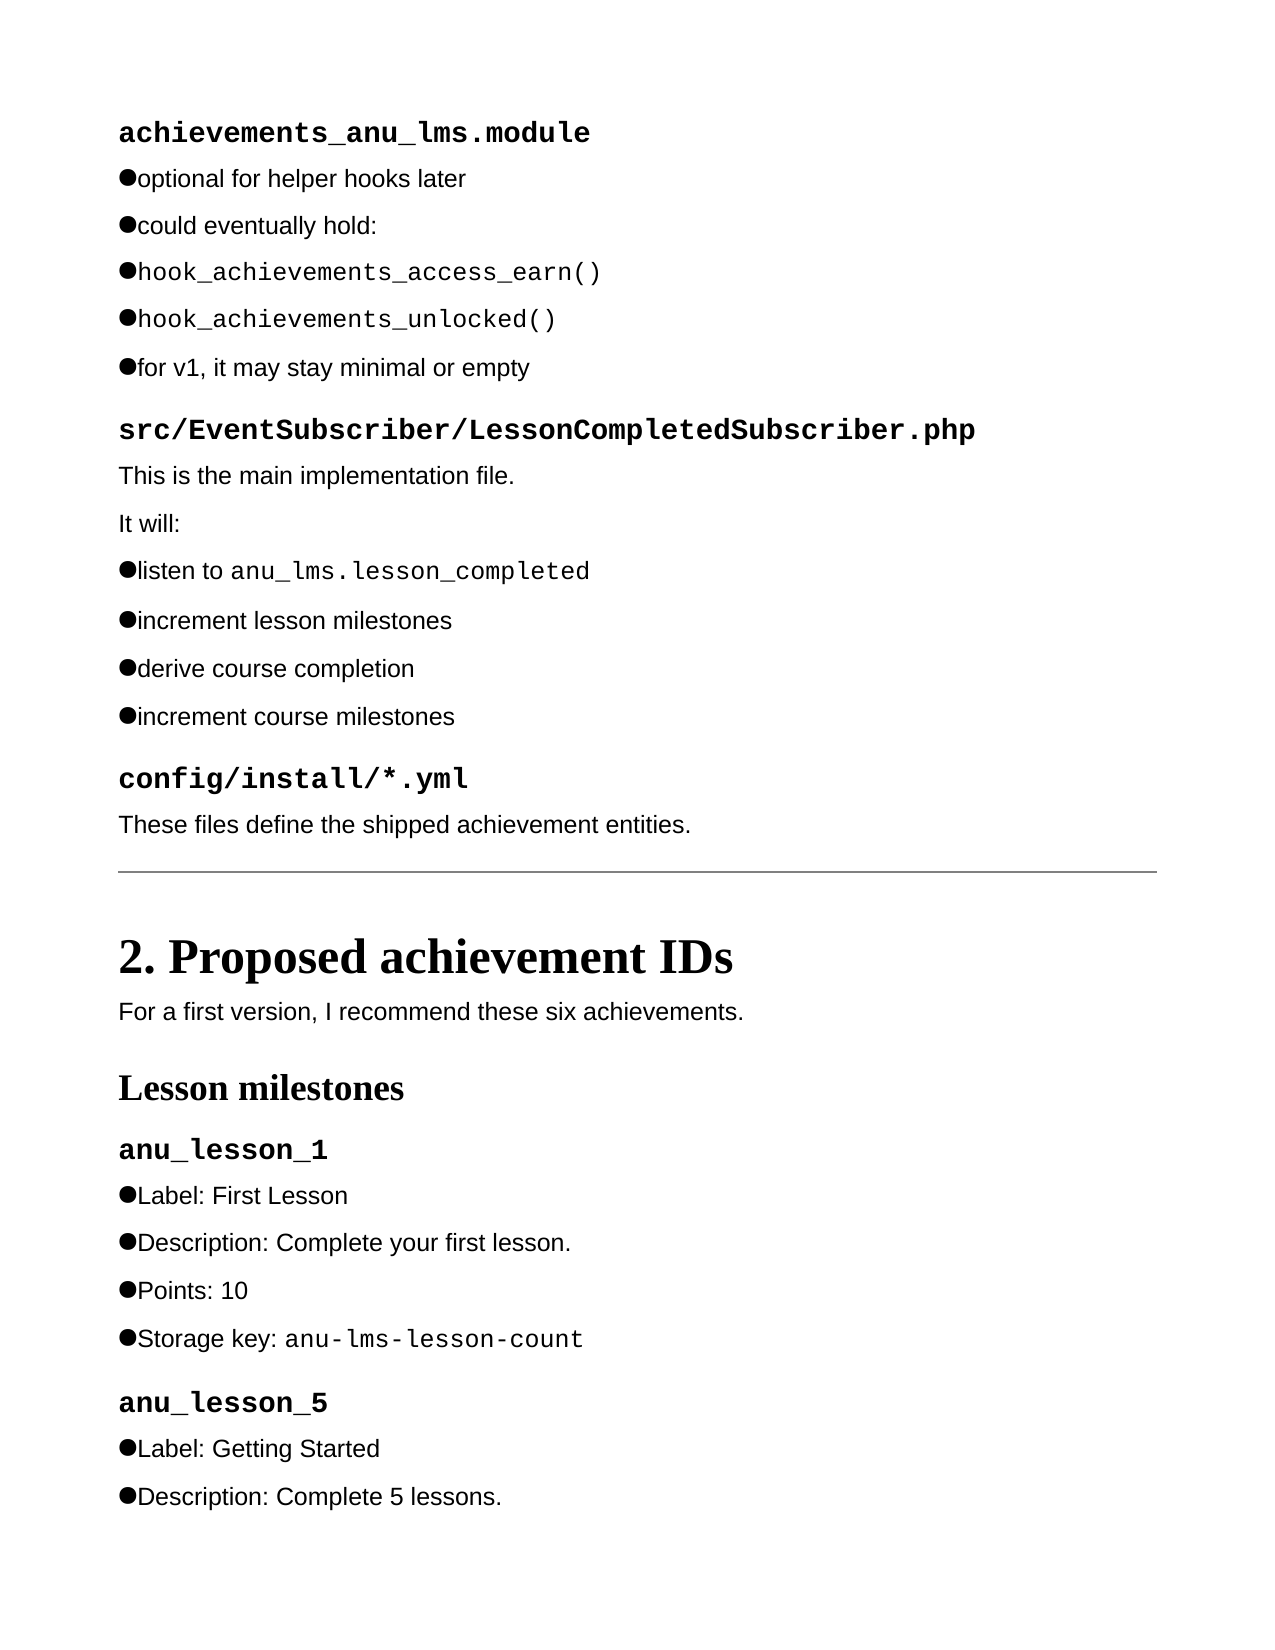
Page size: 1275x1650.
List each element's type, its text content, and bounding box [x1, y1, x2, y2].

list optional for helper hooks later [118, 164, 1157, 192]
list Points: 10 [118, 1276, 1157, 1305]
list Description: Complete your first lesson. [118, 1228, 1157, 1257]
subtitle achievements_anu_lms.module [118, 118, 1157, 151]
list could eventually hold: [118, 211, 1157, 240]
list hook_achievements_access_earn() [118, 259, 1157, 287]
subtitle anu_lesson_1 [118, 1135, 1157, 1168]
text These files define the shipped achievement entities. [118, 809, 1157, 838]
list listen to anu_lms.lesson_completed [118, 556, 1157, 587]
subtitle config/install/*.yml [118, 764, 1157, 797]
list Description: Complete 5 lessons. [118, 1482, 1157, 1511]
list derive course completion [118, 654, 1157, 683]
subtitle 2. Proposed achievement IDs [118, 926, 1157, 984]
list Label: Getting Started [118, 1434, 1157, 1463]
list increment lesson milestones [118, 606, 1157, 635]
text For a first version, I recommend these six achievements. [118, 996, 1157, 1025]
text It will: [118, 509, 1157, 537]
list for v1, it may stay minimal or empty [118, 353, 1157, 382]
list Label: First Lesson [118, 1181, 1157, 1209]
list hook_achievements_unlocked() [118, 306, 1157, 334]
subtitle anu_lesson_5 [118, 1388, 1157, 1421]
list Storage key: anu-lms-lesson-count [118, 1324, 1157, 1355]
subtitle Lesson milestones [118, 1065, 1157, 1108]
text This is the main implementation file. [118, 461, 1157, 490]
subtitle src/EventSubscriber/LessonCompletedSubscriber.php [118, 416, 1157, 448]
list increment course milestones [118, 702, 1157, 731]
